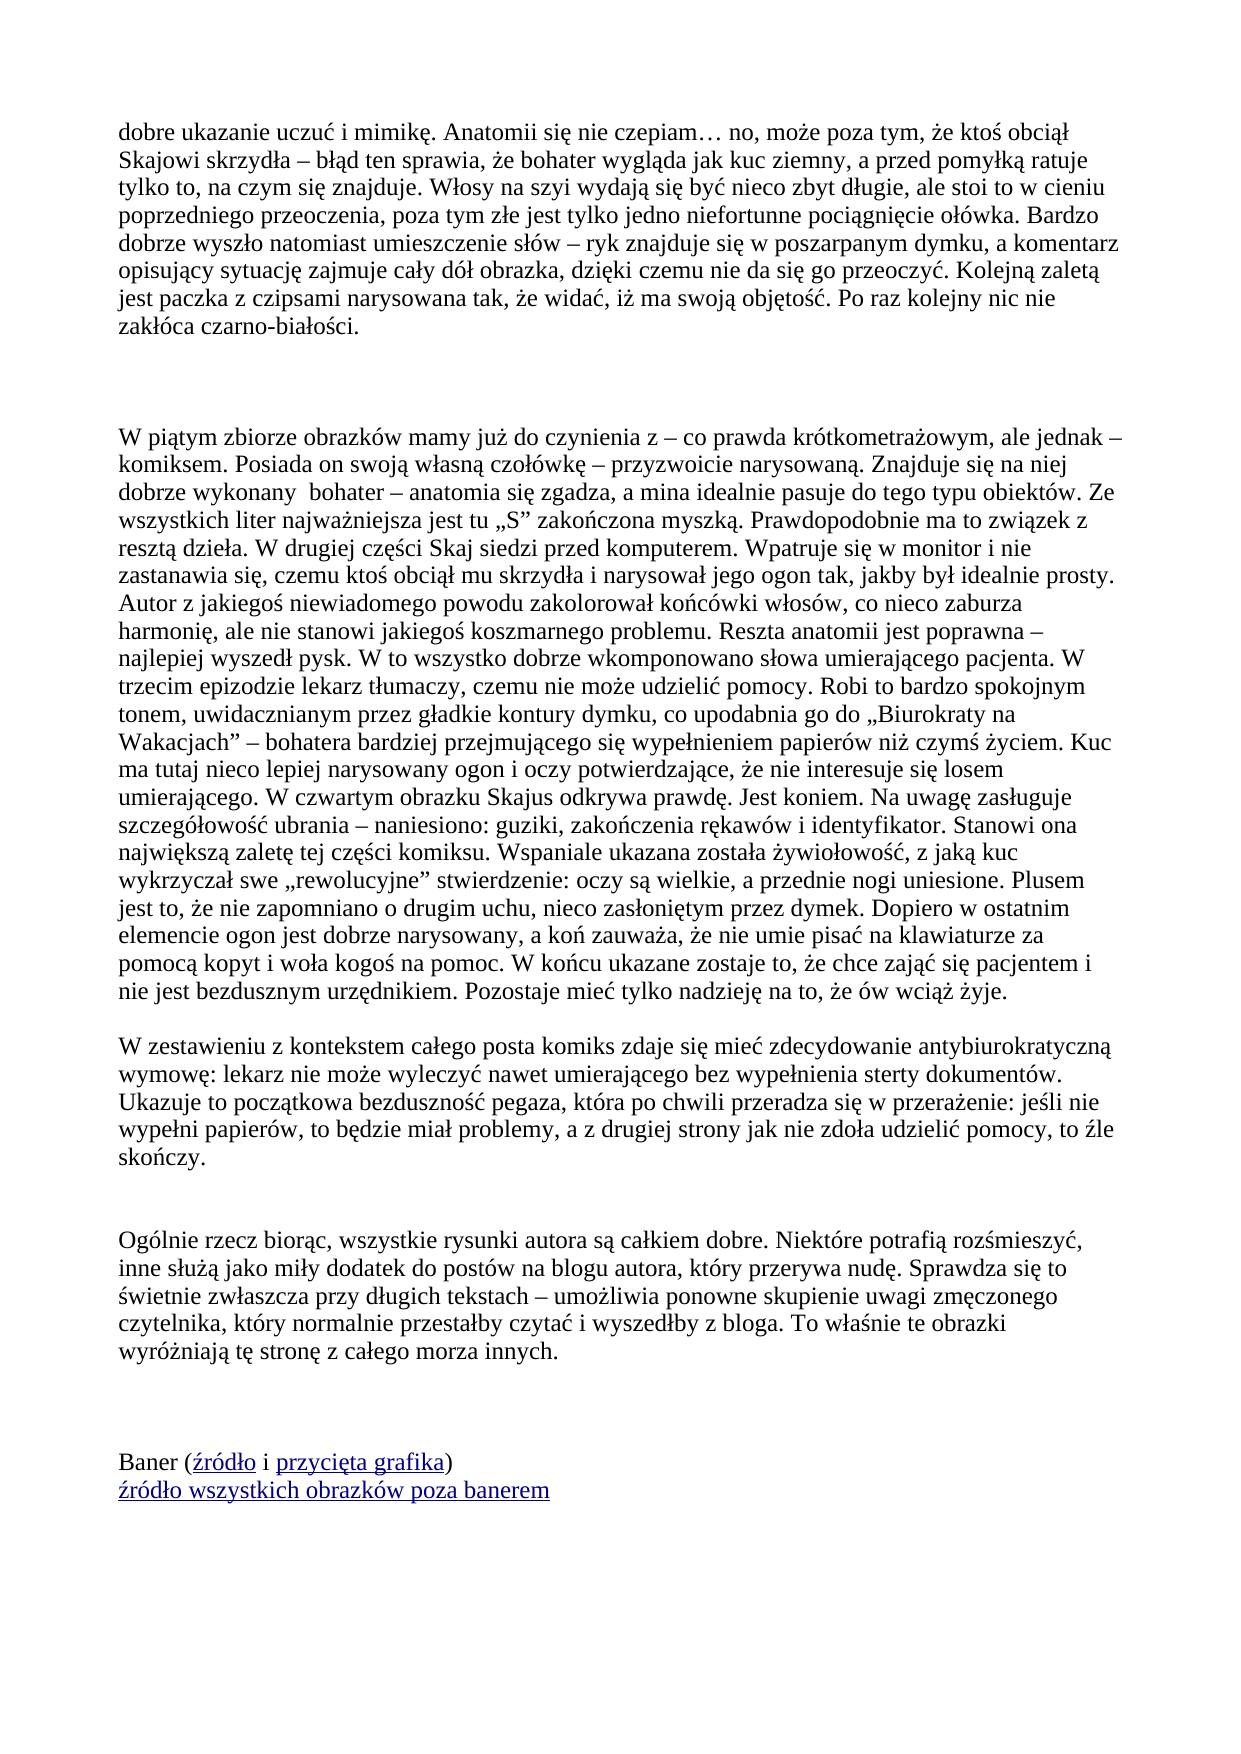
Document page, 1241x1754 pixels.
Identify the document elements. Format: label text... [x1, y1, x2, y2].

text Ogólnie rzecz biorąc, wszystkie rysunki autora są całkiem dobre. Niektóre potrafią rozśmieszyć, inne służą jako miły dodatek do postów na blogu autora, który przerywa nudę. Sprawdza się to świetnie zwłaszcza przy długich tekstach – umożliwia ponowne skupienie uwagi zmęczonego czytelnika, który normalnie przestałby czytać i wyszedłby z bloga. To właśnie te obrazki wyróżniają tę stronę z całego morza innych. [118, 1226, 1122, 1365]
text źródło wszystkich obrazków poza banerem [118, 1476, 1122, 1503]
text W zestawieniu z kontekstem całego posta komiks zdaje się mieć zdecydowanie antybiurokratyczną wymowę: lekarz nie może wyleczyć nawet umierającego bez wypełnienia sterty dokumentów. Ukazuje to początkowa bezduszność pegaza, która po chwili przeradza się w przerażenie: jeśli nie wypełni papierów, to będzie miał problemy, a z drugiej strony jak nie zdoła udzielić pomocy, to źle skończy. [118, 1032, 1122, 1171]
text dobre ukazanie uczuć i mimikę. Anatomii się nie czepiam… no, może poza tym, że ktoś obciął Skajowi skrzydła – błąd ten sprawia, że bohater wygląda jak kuc ziemny, a przed pomyłką ratuje tylko to, na czym się znajduje. Włosy na szyi wydają się być nieco zbyt długie, ale stoi to w cieniu poprzedniego przeoczenia, poza tym złe jest tylko jedno niefortunne pociągnięcie ołówka. Bardzo dobrze wyszło natomiast umieszczenie słów – ryk znajduje się w poszarpanym dymku, a komentarz opisujący sytuację zajmuje cały dół obrazka, dzięki czemu nie da się go przeoczyć. Kolejną zaletą jest paczka z czipsami narysowana tak, że widać, iż ma swoją objętość. Po raz kolejny nic nie zakłóca czarno-białości. [118, 118, 1122, 340]
text W piątym zbiorze obrazków mamy już do czynienia z – co prawda krótkometrażowym, ale jednak – komiksem. Posiada on swoją własną czołówkę – przyzwoicie narysowaną. Znajduje się na niej dobrze wykonany bohater – anatomia się zgadza, a mina idealnie pasuje do tego typu obiektów. Ze wszystkich liter najważniejsza jest tu „S” zakończona myszką. Prawdopodobnie ma to związek z resztą dzieła. W drugiej części Skaj siedzi przed komputerem. Wpatruje się w monitor i nie zastanawia się, czemu ktoś obciął mu skrzydła i narysował jego ogon tak, jakby był idealnie prosty. Autor z jakiegoś niewiadomego powodu zakolorował końcówki włosów, co nieco zaburza harmonię, ale nie stanowi jakiegoś koszmarnego problemu. Reszta anatomii jest poprawna – najlepiej wyszedł pysk. W to wszystko dobrze wkomponowano słowa umierającego pacjenta. W trzecim epizodzie lekarz tłumaczy, czemu nie może udzielić pomocy. Robi to bardzo spokojnym tonem, uwidacznianym przez gładkie kontury dymku, co upodabnia go do „Biurokraty na Wakacjach” – bohatera bardziej przejmującego się wypełnieniem papierów niż czymś życiem. Kuc ma tutaj nieco lepiej narysowany ogon i oczy potwierdzające, że nie interesuje się losem umierającego. W czwartym obrazku Skajus odkrywa prawdę. Jest koniem. Na uwagę zasługuje szczegółowość ubrania – naniesiono: guziki, zakończenia rękawów i identyfikator. Stanowi ona największą zaletę tej części komiksu. Wspaniale ukazana została żywiołowość, z jaką kuc wykrzyczał swe „rewolucyjne” stwierdzenie: oczy są wielkie, a przednie nogi uniesione. Plusem jest to, że nie zapomniano o drugim uchu, nieco zasłoniętym przez dymek. Dopiero w ostatnim elemencie ogon jest dobrze narysowany, a koń zauważa, że nie umie pisać na klawiaturze za pomocą kopyt i woła kogoś na pomoc. W końcu ukazane zostaje to, że chce zająć się pacjentem i nie jest bezdusznym urzędnikiem. Pozostaje mieć tylko nadzieję na to, że ów wciąż żyje. [118, 423, 1122, 1005]
text Baner (źródło i przycięta grafika) [118, 1448, 1122, 1476]
